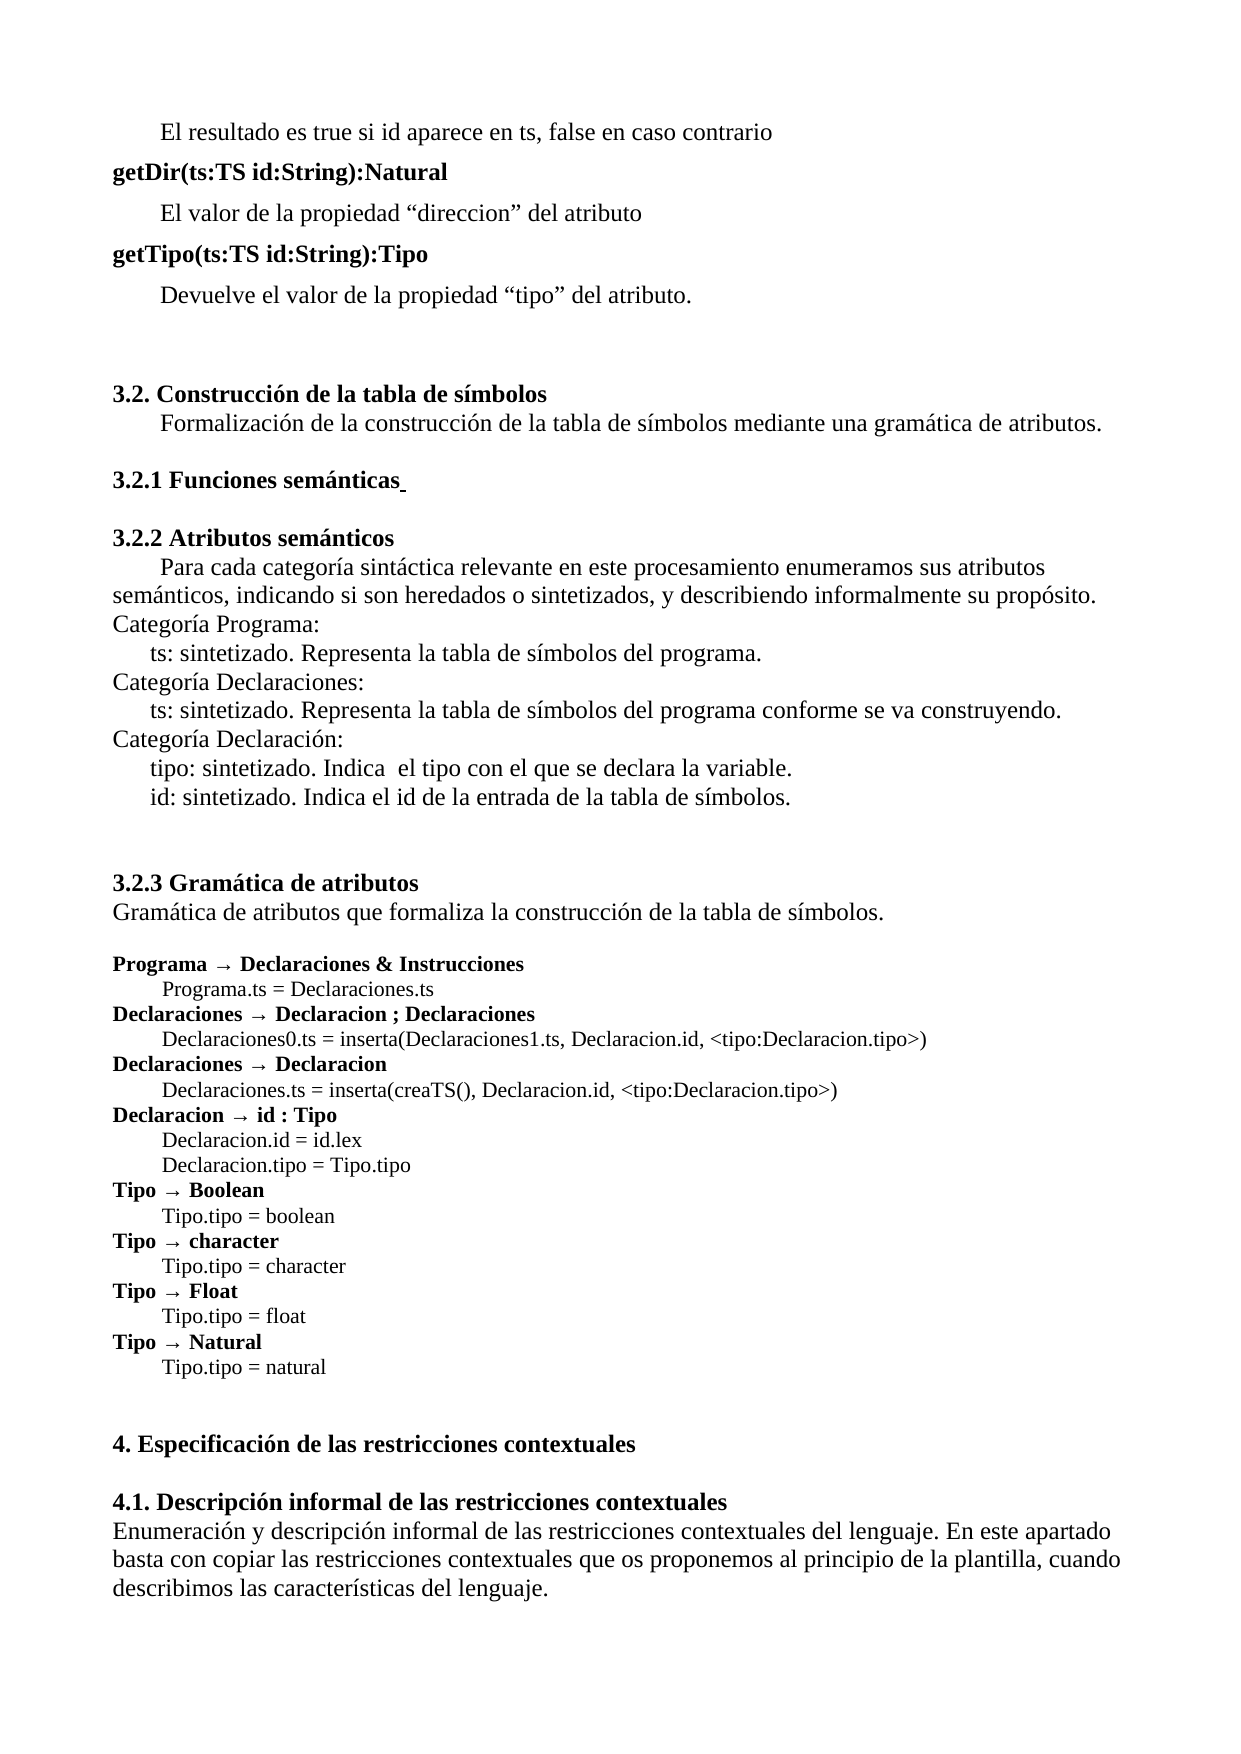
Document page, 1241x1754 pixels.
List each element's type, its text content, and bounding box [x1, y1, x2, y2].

text ts: sintetizado. Representa la tabla de símbolos del programa. [112, 638, 1162, 667]
text El valor de la propiedad “direccion” del atributo [112, 198, 1162, 227]
text Tipo.tipo = natural [112, 1354, 1162, 1379]
text Categoría Declaración: [112, 724, 1162, 753]
text 3.2.3 Gramática de atributos [112, 868, 1162, 897]
text Tipo.tipo = character [112, 1253, 1162, 1278]
text Tipo → Boolean [112, 1177, 1162, 1203]
text Tipo → character [112, 1228, 1162, 1253]
text Declaracion.tipo = Tipo.tipo [112, 1152, 1162, 1177]
text Para cada categoría sintáctica relevante en este procesamiento enumeramos sus atributos semánticos, indicando si son heredados o sintetizados, y describiendo informalmente su propósito. [112, 552, 1162, 609]
text Declaraciones0.ts = inserta(Declaraciones1.ts, Declaracion.id, <tipo:Declaracion.tipo>) [112, 1026, 1162, 1051]
text Tipo.tipo = boolean [112, 1203, 1162, 1228]
text Tipo → Float [112, 1278, 1162, 1303]
text Formalización de la construcción de la tabla de símbolos mediante una gramática de atributos. [112, 408, 1162, 437]
text Enumeración y descripción informal de las restricciones contextuales del lenguaje. En este apartado basta con copiar las restricciones contextuales que os proponemos al principio de la plantilla, cuando describimos las características del lenguaje. [112, 1516, 1162, 1602]
text getTipo(ts:TS id:String):Tipo [112, 239, 1162, 268]
text 4.1. Descripción informal de las restricciones contextuales [112, 1487, 1162, 1516]
text 4. Especificación de las restricciones contextuales [112, 1429, 1162, 1458]
text Declaraciones.ts = inserta(creaTS(), Declaracion.id, <tipo:Declaracion.tipo>) [112, 1077, 1162, 1102]
text Categoría Programa: [112, 609, 1162, 638]
text getDir(ts:TS id:String):Natural [112, 157, 1162, 186]
text Programa.ts = Declaraciones.ts [112, 976, 1162, 1001]
text Declaracion → id : Tipo [112, 1102, 1162, 1127]
text ts: sintetizado. Representa la tabla de símbolos del programa conforme se va construyendo. [112, 695, 1162, 724]
text 3.2. Construcción de la tabla de símbolos [112, 379, 1162, 408]
text Programa → Declaraciones & Instrucciones [112, 951, 1162, 976]
text El resultado es true si id aparece en ts, false en caso contrario [112, 117, 1162, 146]
text Gramática de atributos que formaliza la construcción de la tabla de símbolos. [112, 897, 1162, 925]
text 3.2.1 Funciones semánticas [112, 465, 1162, 494]
text Declaraciones → Declaracion ; Declaraciones [112, 1001, 1162, 1026]
text Declaraciones → Declaracion [112, 1051, 1162, 1077]
text Declaracion.id = id.lex [112, 1127, 1162, 1152]
text Categoría Declaraciones: [112, 667, 1162, 695]
text Tipo.tipo = float [112, 1303, 1162, 1329]
text id: sintetizado. Indica el id de la entrada de la tabla de símbolos. [112, 782, 1162, 810]
text tipo: sintetizado. Indica el tipo con el que se declara la variable. [112, 753, 1162, 782]
text 3.2.2 Atributos semánticos [112, 523, 1162, 552]
text Devuelve el valor de la propiedad “tipo” del atributo. [112, 280, 1162, 309]
text Tipo → Natural [112, 1329, 1162, 1354]
